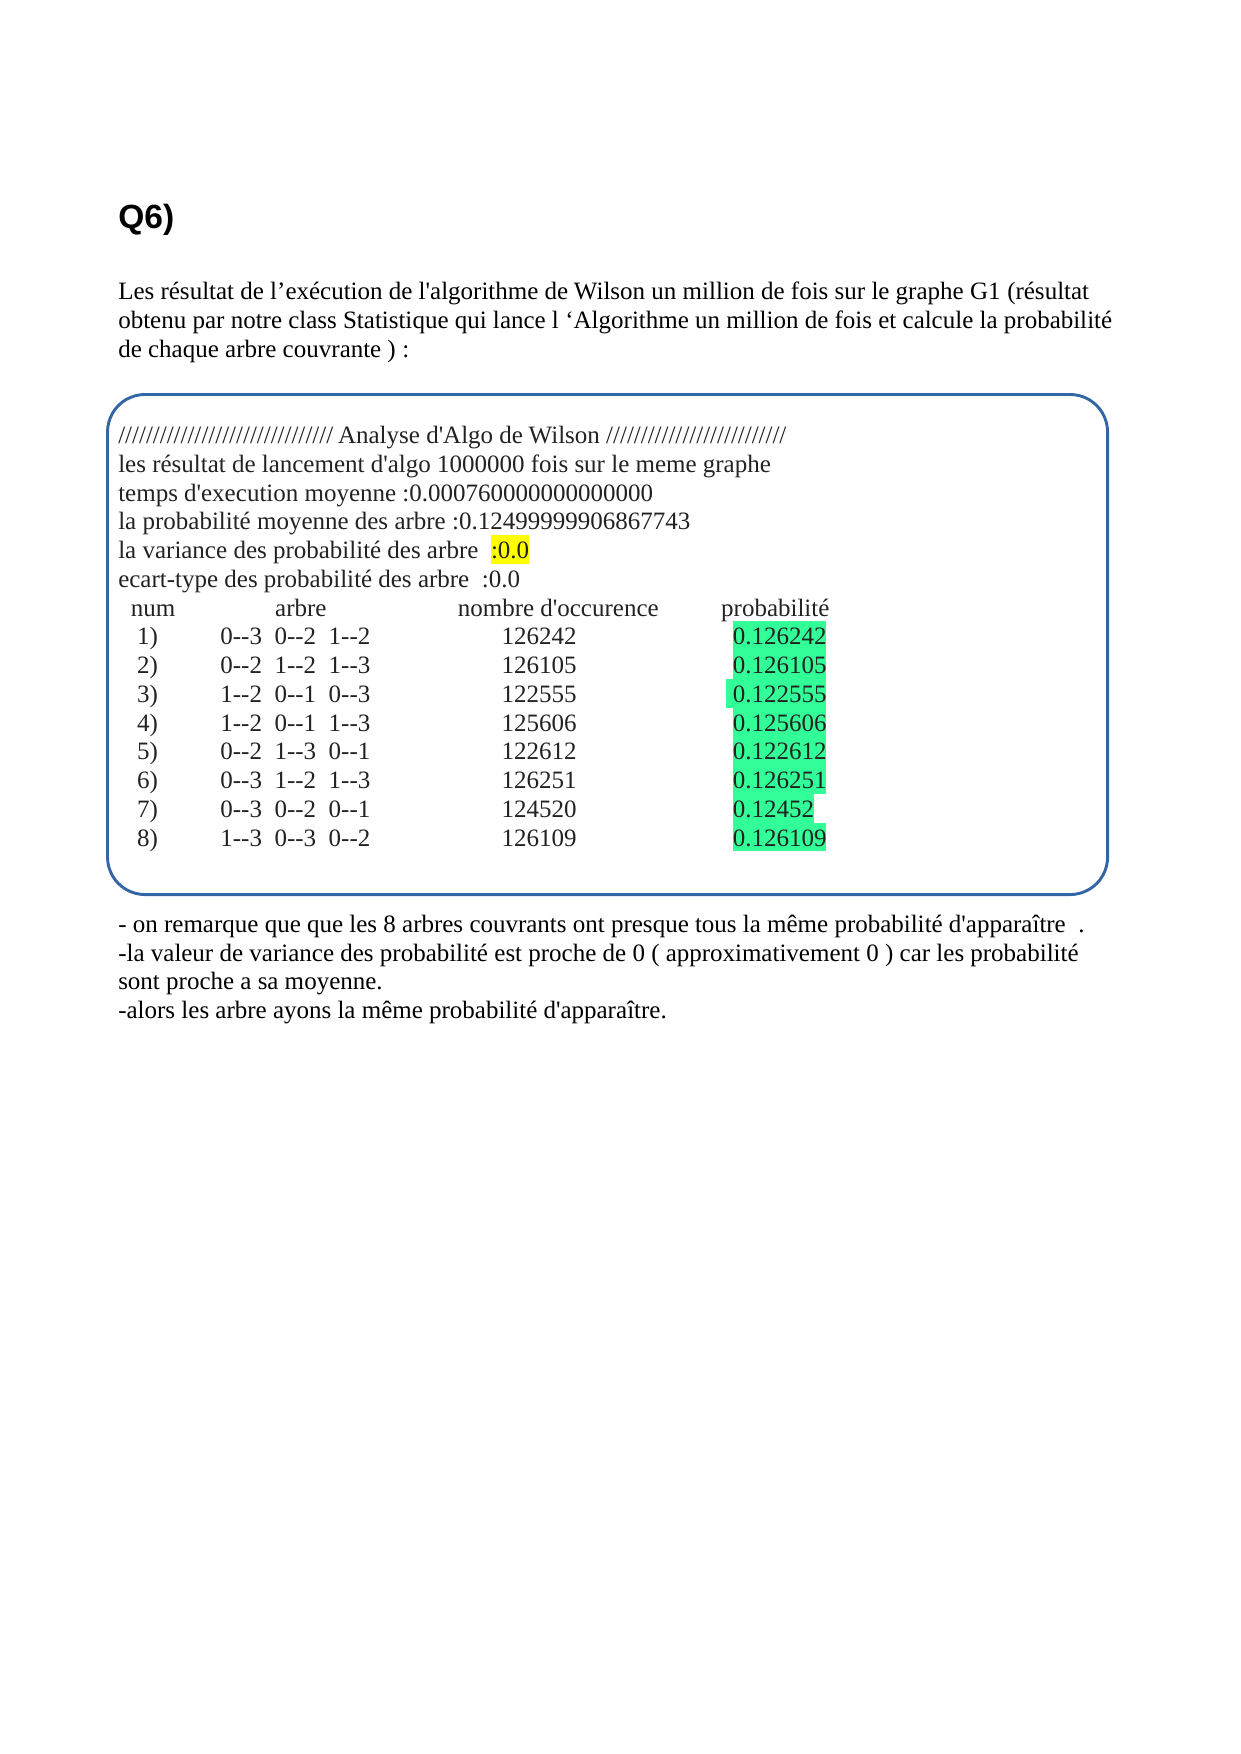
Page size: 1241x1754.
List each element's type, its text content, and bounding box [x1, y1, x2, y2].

text 3) 1--2 0--1 0--3 122555 0.122555 [118, 679, 1106, 708]
text ecart-type des probabilité des arbre :0.0 [118, 564, 1106, 593]
text 6) 0--3 1--2 1--3 126251 0.126251 [118, 765, 1106, 794]
text Les résultat de l’exécution de l'algorithme de Wilson un million de fois sur le graphe G1 (résultat obtenu par notre class Statistique qui lance l ‘Algorithme un million de fois et calcule la probabilité de chaque arbre couvrante ) : [118, 276, 1122, 363]
text 2) 0--2 1--2 1--3 126105 0.126105 [118, 650, 1106, 679]
text les résultat de lancement d'algo 1000000 fois sur le meme graphe [118, 449, 1106, 478]
text num arbre nombre d'occurence probabilité [118, 593, 1106, 621]
text la variance des probabilité des arbre :0.0 [118, 535, 1106, 564]
text 5) 0--2 1--3 0--1 122612 0.122612 [118, 736, 1106, 765]
text 8) 1--3 0--3 0--2 126109 0.126109 [118, 823, 1106, 851]
text /////////////////////////////// Analyse d'Algo de Wilson ////////////////////////// [118, 420, 1106, 449]
text la probabilité moyenne des arbre :0.12499999906867743 [118, 506, 1106, 535]
text -la valeur de variance des probabilité est proche de 0 ( approximativement 0 ) car les probabilité sont proche a sa moyenne. [118, 938, 1122, 995]
text - on remarque que que les 8 arbres couvrants ont presque tous la même probabilité d'apparaître . [118, 909, 1122, 938]
text 4) 1--2 0--1 1--3 125606 0.125606 [118, 708, 1106, 736]
text 7) 0--3 0--2 0--1 124520 0.12452 [118, 794, 1106, 823]
text temps d'execution moyenne :0.000760000000000000 [118, 478, 1106, 506]
subtitle Q6) [118, 196, 1122, 235]
text 1) 0--3 0--2 1--2 126242 0.126242 [118, 621, 1106, 650]
text -alors les arbre ayons la même probabilité d'apparaître. [118, 995, 1122, 1024]
